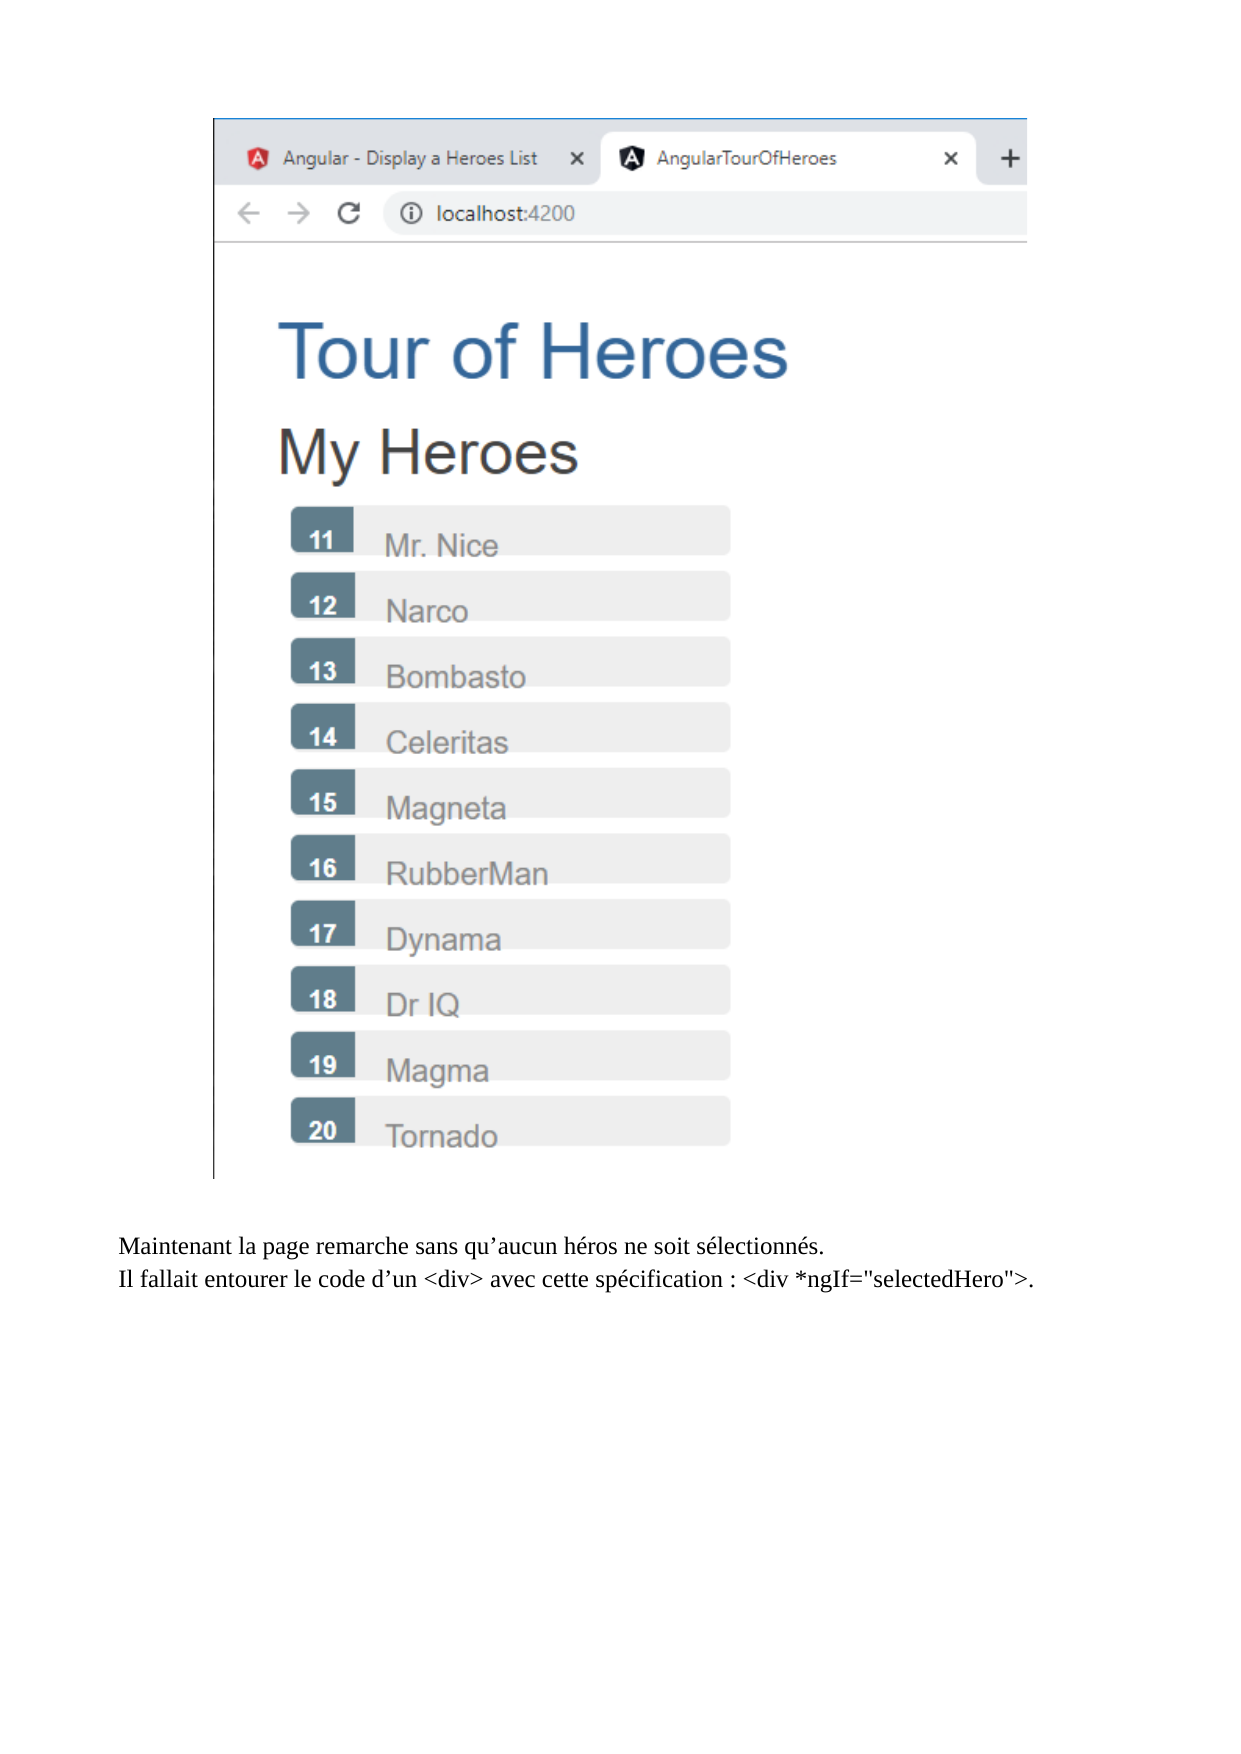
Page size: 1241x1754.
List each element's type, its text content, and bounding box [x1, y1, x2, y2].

picture [213, 118, 1028, 1179]
text Maintenant la page remarche sans qu’aucun héros ne soit sélectionnés. Il fallait entourer le code d’un <div> avec cette spécification : <div *ngIf="selectedHero">. [118, 1231, 1122, 1293]
